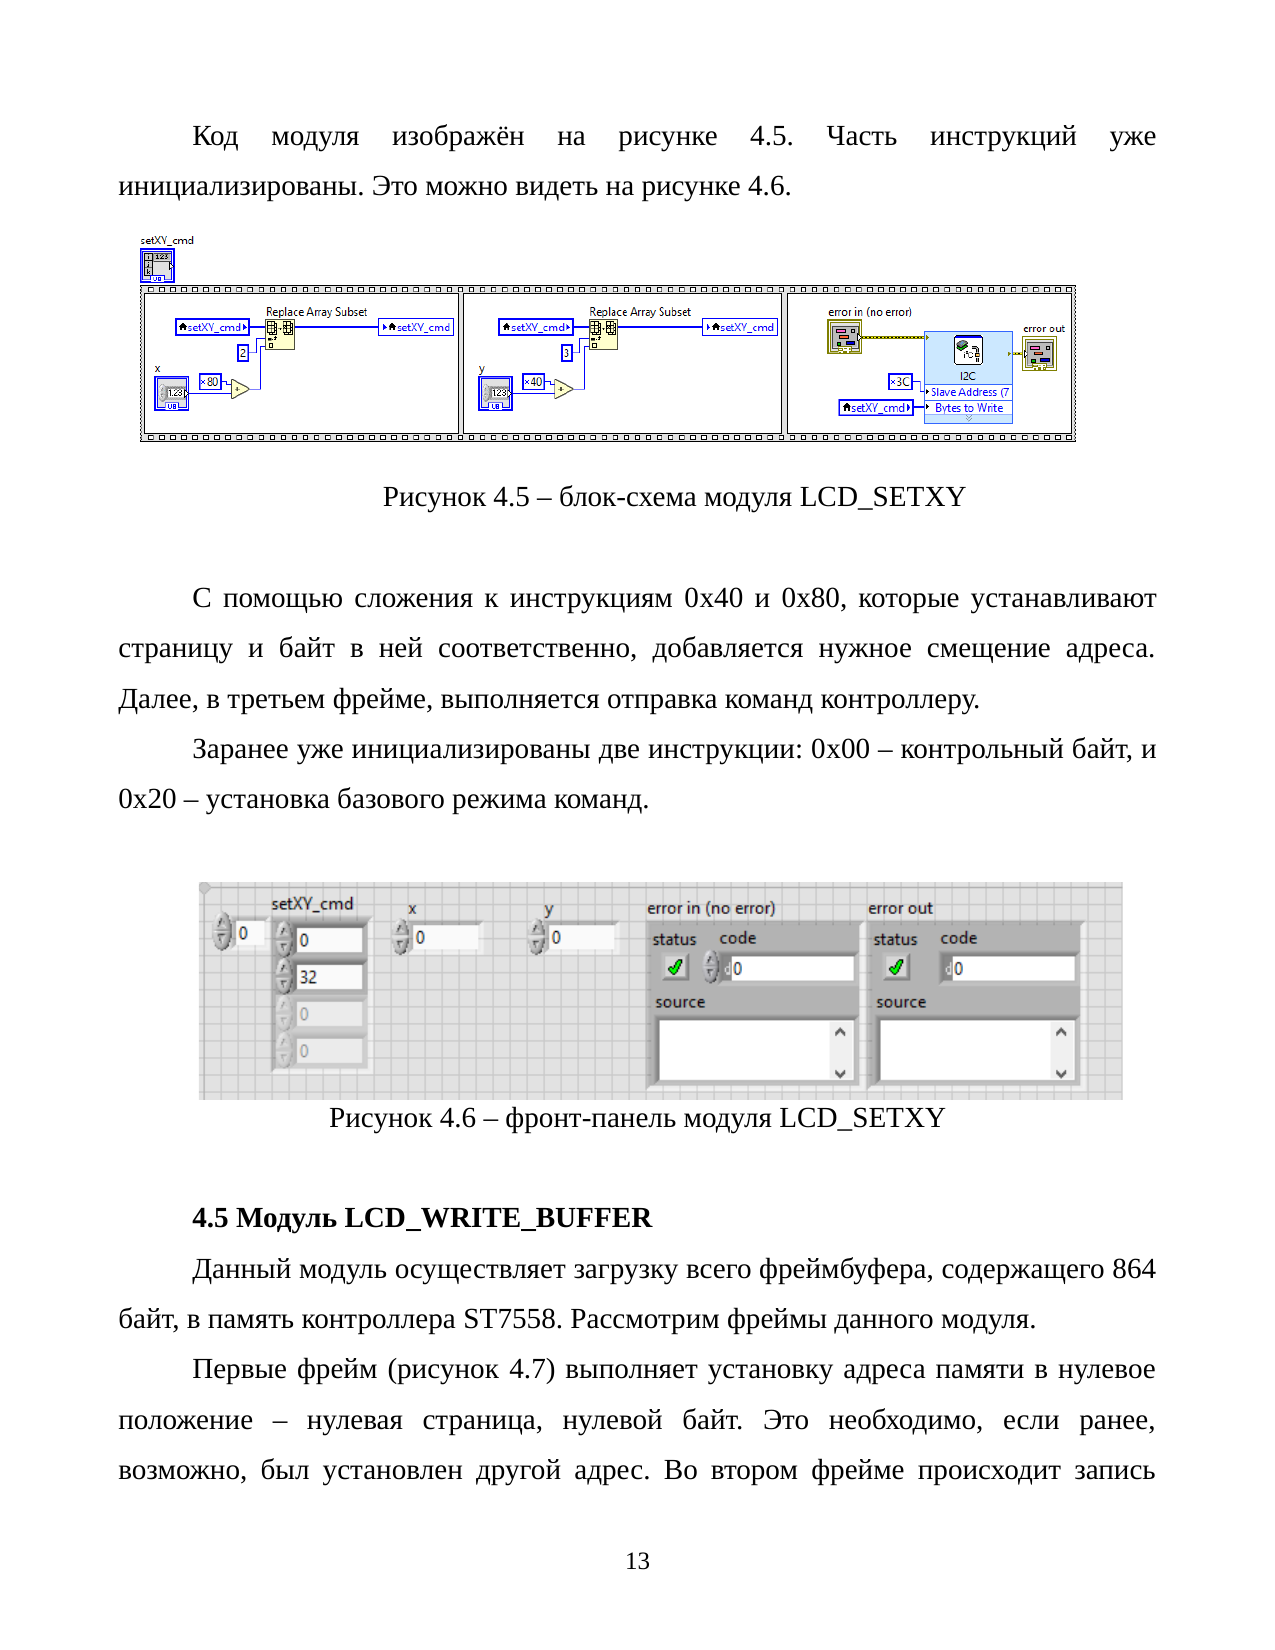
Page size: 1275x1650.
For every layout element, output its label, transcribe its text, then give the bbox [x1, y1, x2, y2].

text Заранее уже инициализированы две инструкции: 0x00 – контрольный байт, и 0x20 – установка базового режима команд. [118, 731, 1157, 815]
picture [198, 882, 1123, 1100]
picture [118, 218, 1157, 446]
text 4.5 Модуль LCD_WRITE_BUFFER [118, 1201, 1157, 1234]
text Рисунок 4.5 – блок-схема модуля LCD_SETXY [118, 446, 1157, 513]
text Данный модуль осуществляет загрузку всего фреймбуфера, содержащего 864 байт, в память контроллера ST7558. Рассмотрим фреймы данного модуля. [118, 1251, 1157, 1335]
text Рисунок 4.6 – фронт-панель модуля LCD_SETXY [118, 882, 1157, 1133]
text Первые фрейм (рисунок 4.7) выполняет установку адреса памяти в нулевое положение – нулевая страница, нулевой байт. Это необходимо, если ранее, возможно, был установлен другой адрес. Во втором фрейме происходит запись [118, 1352, 1157, 1486]
text С помощью сложения к инструкциям 0x40 и 0x80, которые устанавливают страницу и байт в ней соответственно, добавляется нужное смещение адреса. Далее, в третьем фрейме, выполняется отправка команд контроллеру. [118, 580, 1157, 714]
text Код модуля изображён на рисунке 4.5. Часть инструкций уже инициализированы. Это можно видеть на рисунке 4.6. [118, 118, 1157, 202]
